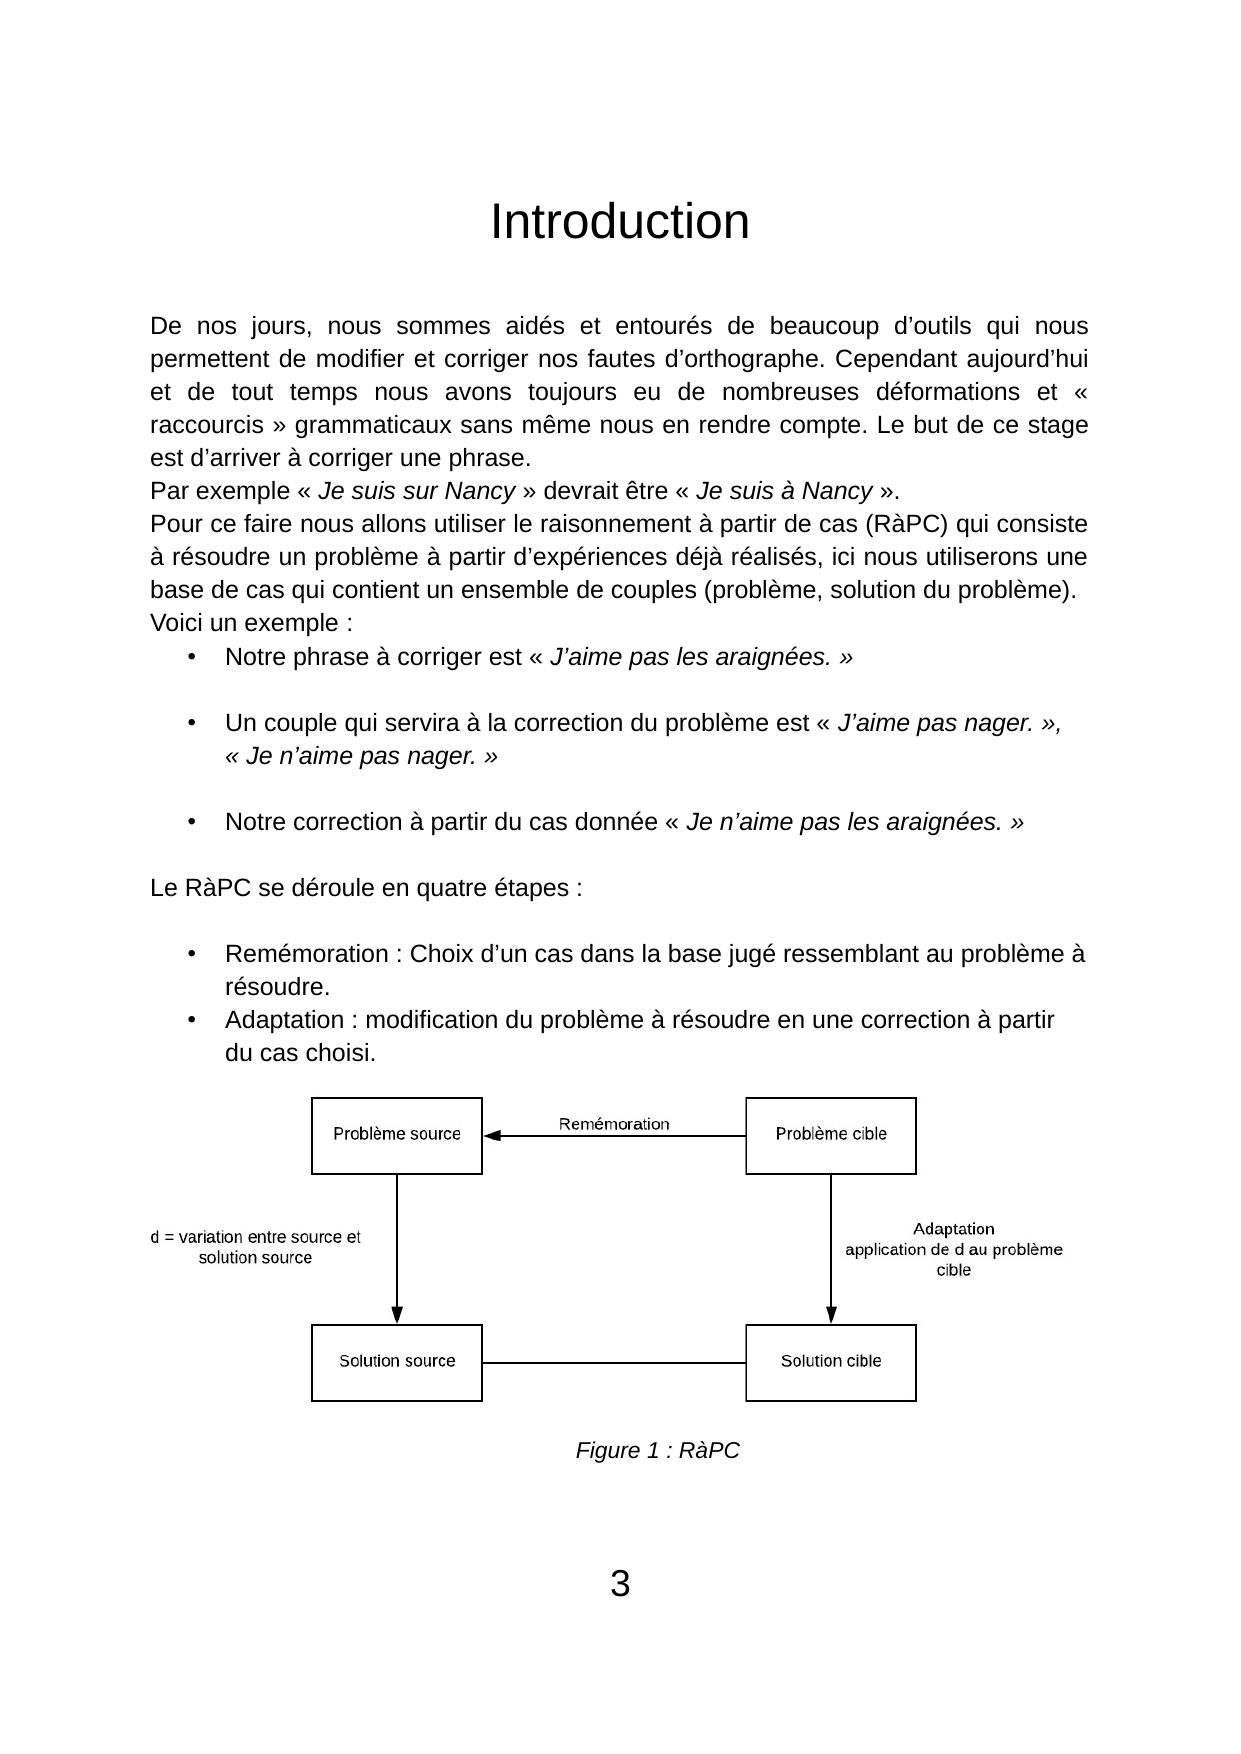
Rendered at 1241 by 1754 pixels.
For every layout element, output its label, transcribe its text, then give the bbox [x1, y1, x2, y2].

subtitle Introduction [150, 192, 1090, 249]
list Figure 1 : RàPC [187, 1429, 1090, 1463]
list Remémoration : Choix d’un cas dans la base jugé ressemblant au problème à résoudre. [187, 939, 1090, 1001]
text Par exemple « Je suis sur Nancy » devrait être « Je suis à Nancy ». [150, 476, 1090, 505]
text De nos jours, nous sommes aidés et entourés de beaucoup d’outils qui nous permettent de modifier et corriger nos fautes d’orthographe. Cependant aujourd’hui et de tout temps nous avons toujours eu de nombreuses déformations et « raccourcis » grammaticaux sans même nous en rendre compte. Le but de ce stage est d’arriver à corriger une phrase. [150, 311, 1090, 472]
list Adaptation : modification du problème à résoudre en une correction à partir du cas choisi. [187, 1005, 1090, 1067]
text Voici un exemple : [150, 608, 1090, 637]
list Notre correction à partir du cas donnée « Je n’aime pas les araignées. » [187, 807, 1090, 836]
picture [89, 1070, 1099, 1429]
text Le RàPC se déroule en quatre étapes : [150, 873, 1090, 902]
list Notre phrase à corriger est « J’aime pas les araignées. » [187, 641, 1090, 670]
list Un couple qui servira à la correction du problème est « J’aime pas nager. », « Je n’aime pas nager. » [187, 708, 1090, 769]
text Pour ce faire nous allons utiliser le raisonnement à partir de cas (RàPC) qui consiste à résoudre un problème à partir d’expériences déjà réalisés, ici nous utiliserons une base de cas qui contient un ensemble de couples (problème, solution du problème). [150, 509, 1090, 604]
